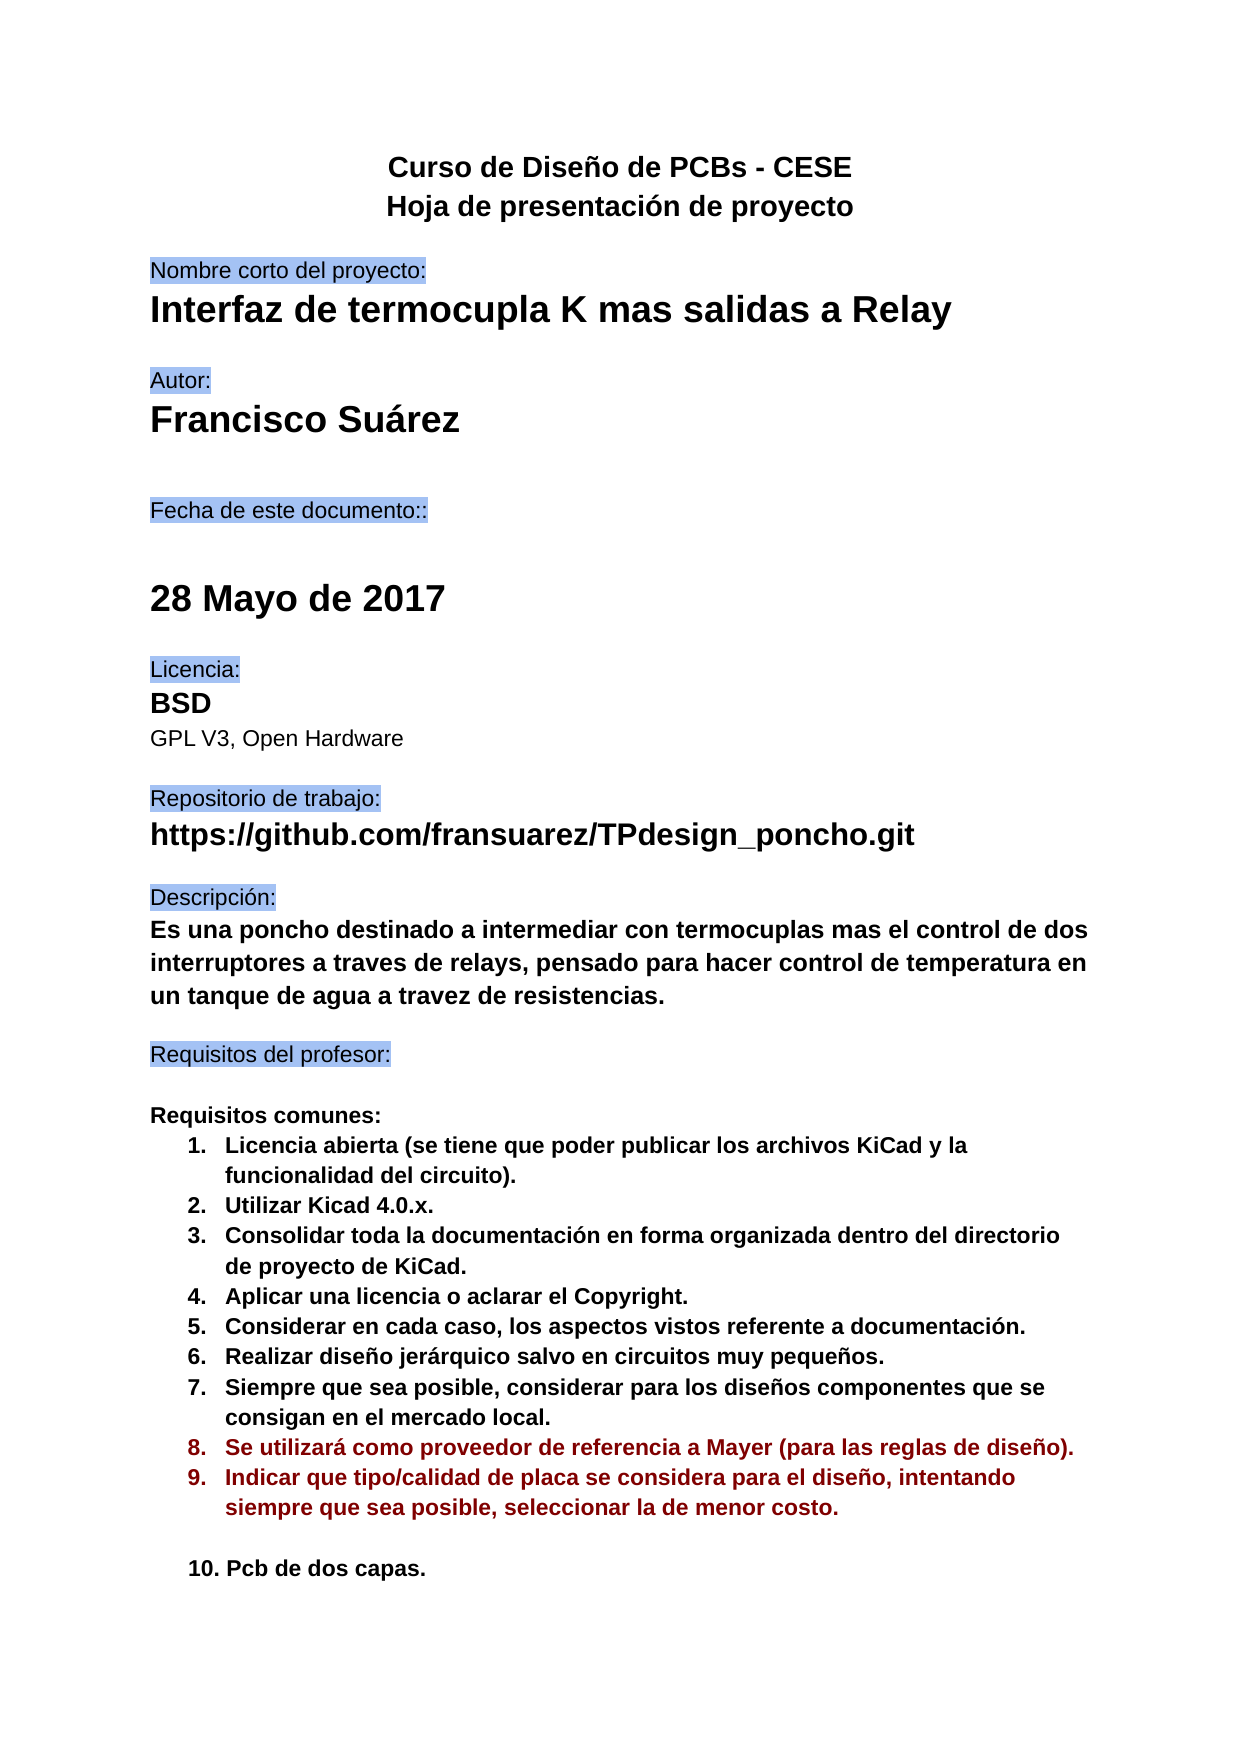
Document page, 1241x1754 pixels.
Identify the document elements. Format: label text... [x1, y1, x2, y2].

text Descripción: [150, 884, 1090, 911]
text Hoja de presentación de proyecto [150, 188, 1090, 222]
list Consolidar toda la documentación en forma organizada dentro del directorio de proyecto de KiCad. [187, 1222, 1090, 1279]
text Repositorio de trabajo: [150, 785, 1090, 812]
text Requisitos comunes: [150, 1102, 1090, 1128]
list Indicar que tipo/calidad de placa se considera para el diseño, intentando siempre que sea posible, seleccionar la de menor costo. [187, 1464, 1090, 1521]
text Interfaz de termocupla K mas salidas a Relay [150, 287, 1090, 331]
list Aplicar una licencia o aclarar el Copyright. [187, 1283, 1090, 1309]
text Licencia: [150, 656, 1090, 683]
text 10. Pcb de dos capas. [150, 1555, 1090, 1581]
text Francisco Suárez [150, 397, 1090, 441]
list Licencia abierta (se tiene que poder publicar los archivos KiCad y la funcionalidad del circuito). [187, 1132, 1090, 1188]
text Nombre corto del proyecto: [150, 257, 1090, 284]
text https://github.com/fransuarez/TPdesign_poncho.git [150, 816, 1090, 852]
text 28 Mayo de 2017 [150, 576, 1090, 619]
text Curso de Diseño de PCBs - CESE [150, 150, 1090, 183]
list Siempre que sea posible, considerar para los diseños componentes que se consigan en el mercado local. [187, 1373, 1090, 1430]
list Se utilizará como proveedor de referencia a Mayer (para las reglas de diseño). [187, 1434, 1090, 1460]
list Considerar en cada caso, los aspectos vistos referente a documentación. [187, 1313, 1090, 1339]
text GPL V3, Open Hardware [150, 725, 1090, 751]
text Es una poncho destinado a intermediar con termocuplas mas el control de dos interruptores a traves de relays, pensado para hacer control de temperatura en un tanque de agua a travez de resistencias. [150, 914, 1090, 1009]
list Realizar diseño jerárquico salvo en circuitos muy pequeños. [187, 1343, 1090, 1369]
text BSD [150, 686, 1090, 720]
list Utilizar Kicad 4.0.x. [187, 1192, 1090, 1218]
text Fecha de este documento:: [150, 497, 1090, 523]
text Requisitos del profesor: [150, 1041, 1090, 1067]
text Autor: [150, 367, 1090, 394]
